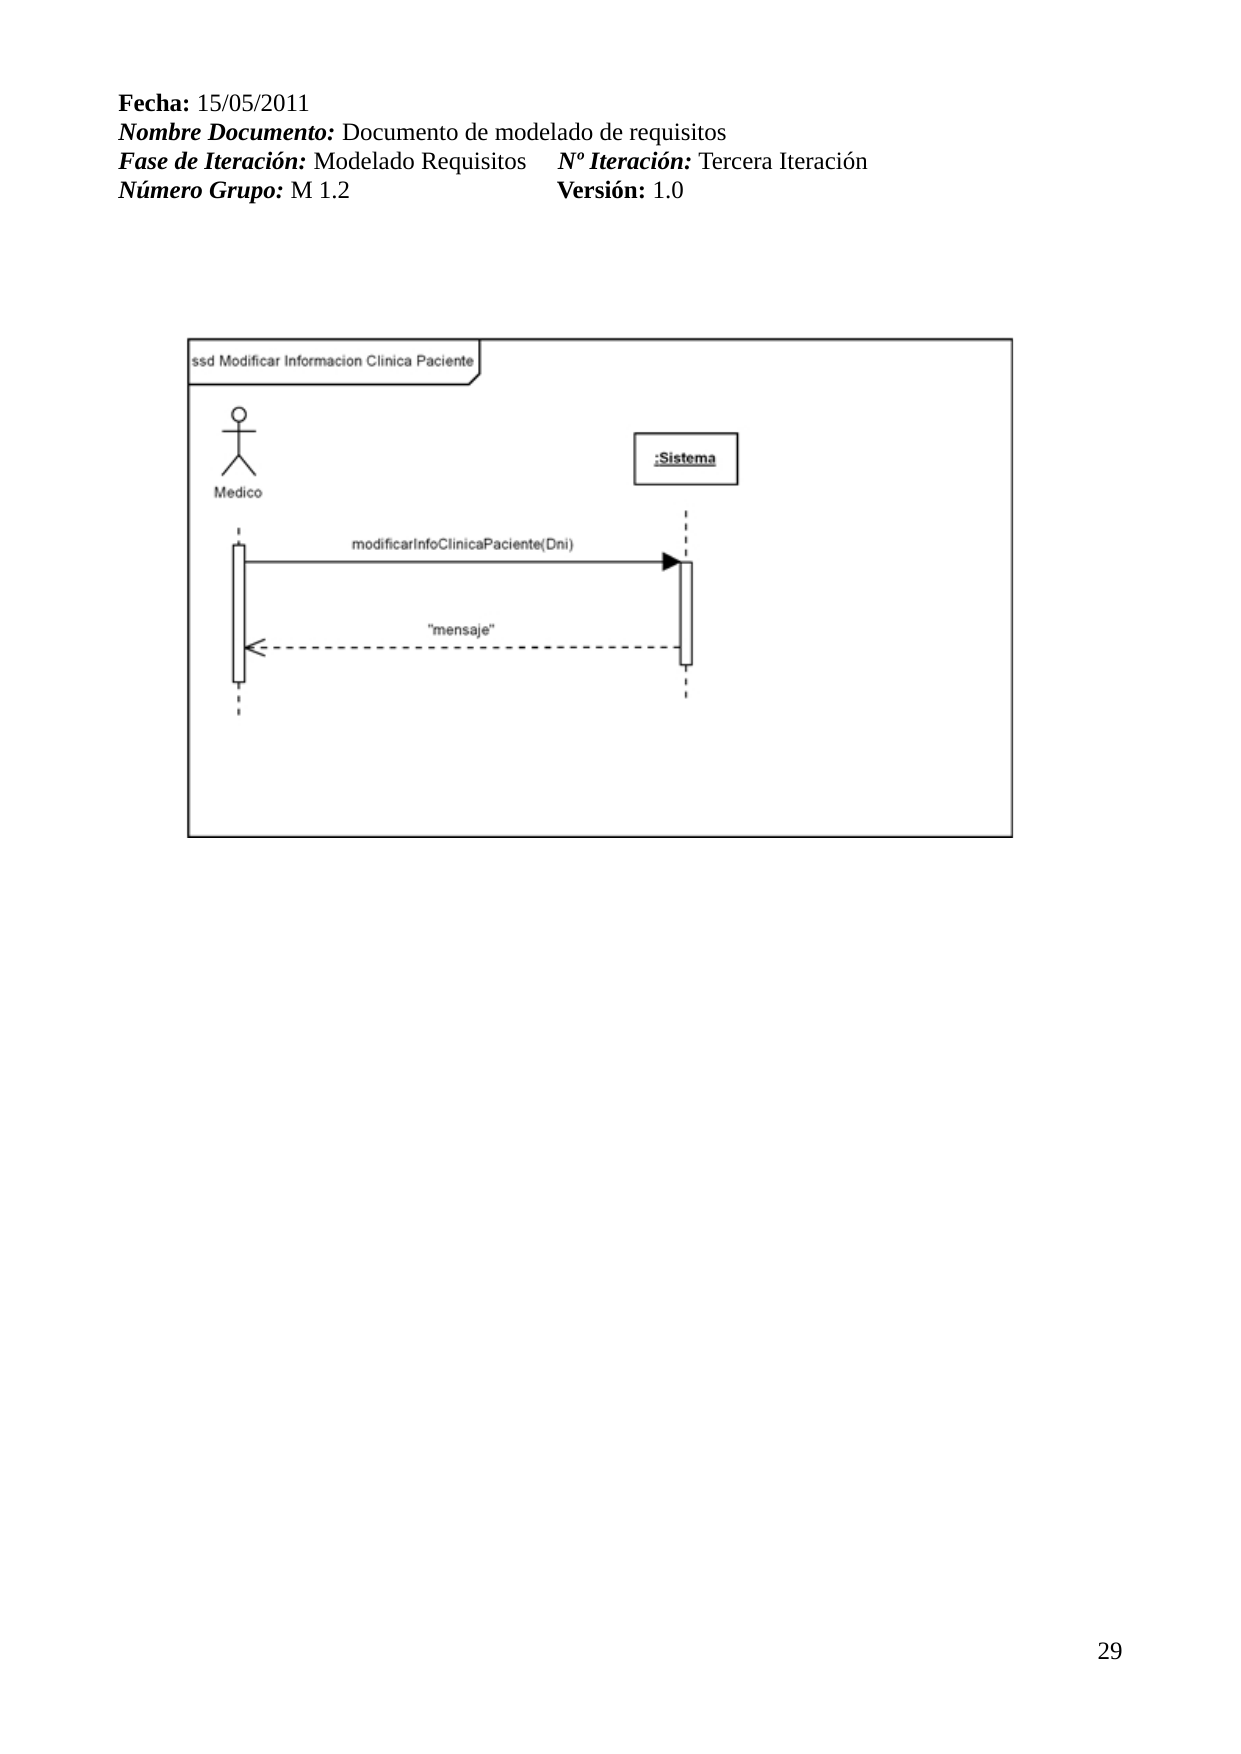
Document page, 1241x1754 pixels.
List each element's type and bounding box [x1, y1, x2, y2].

picture [186, 337, 1014, 838]
